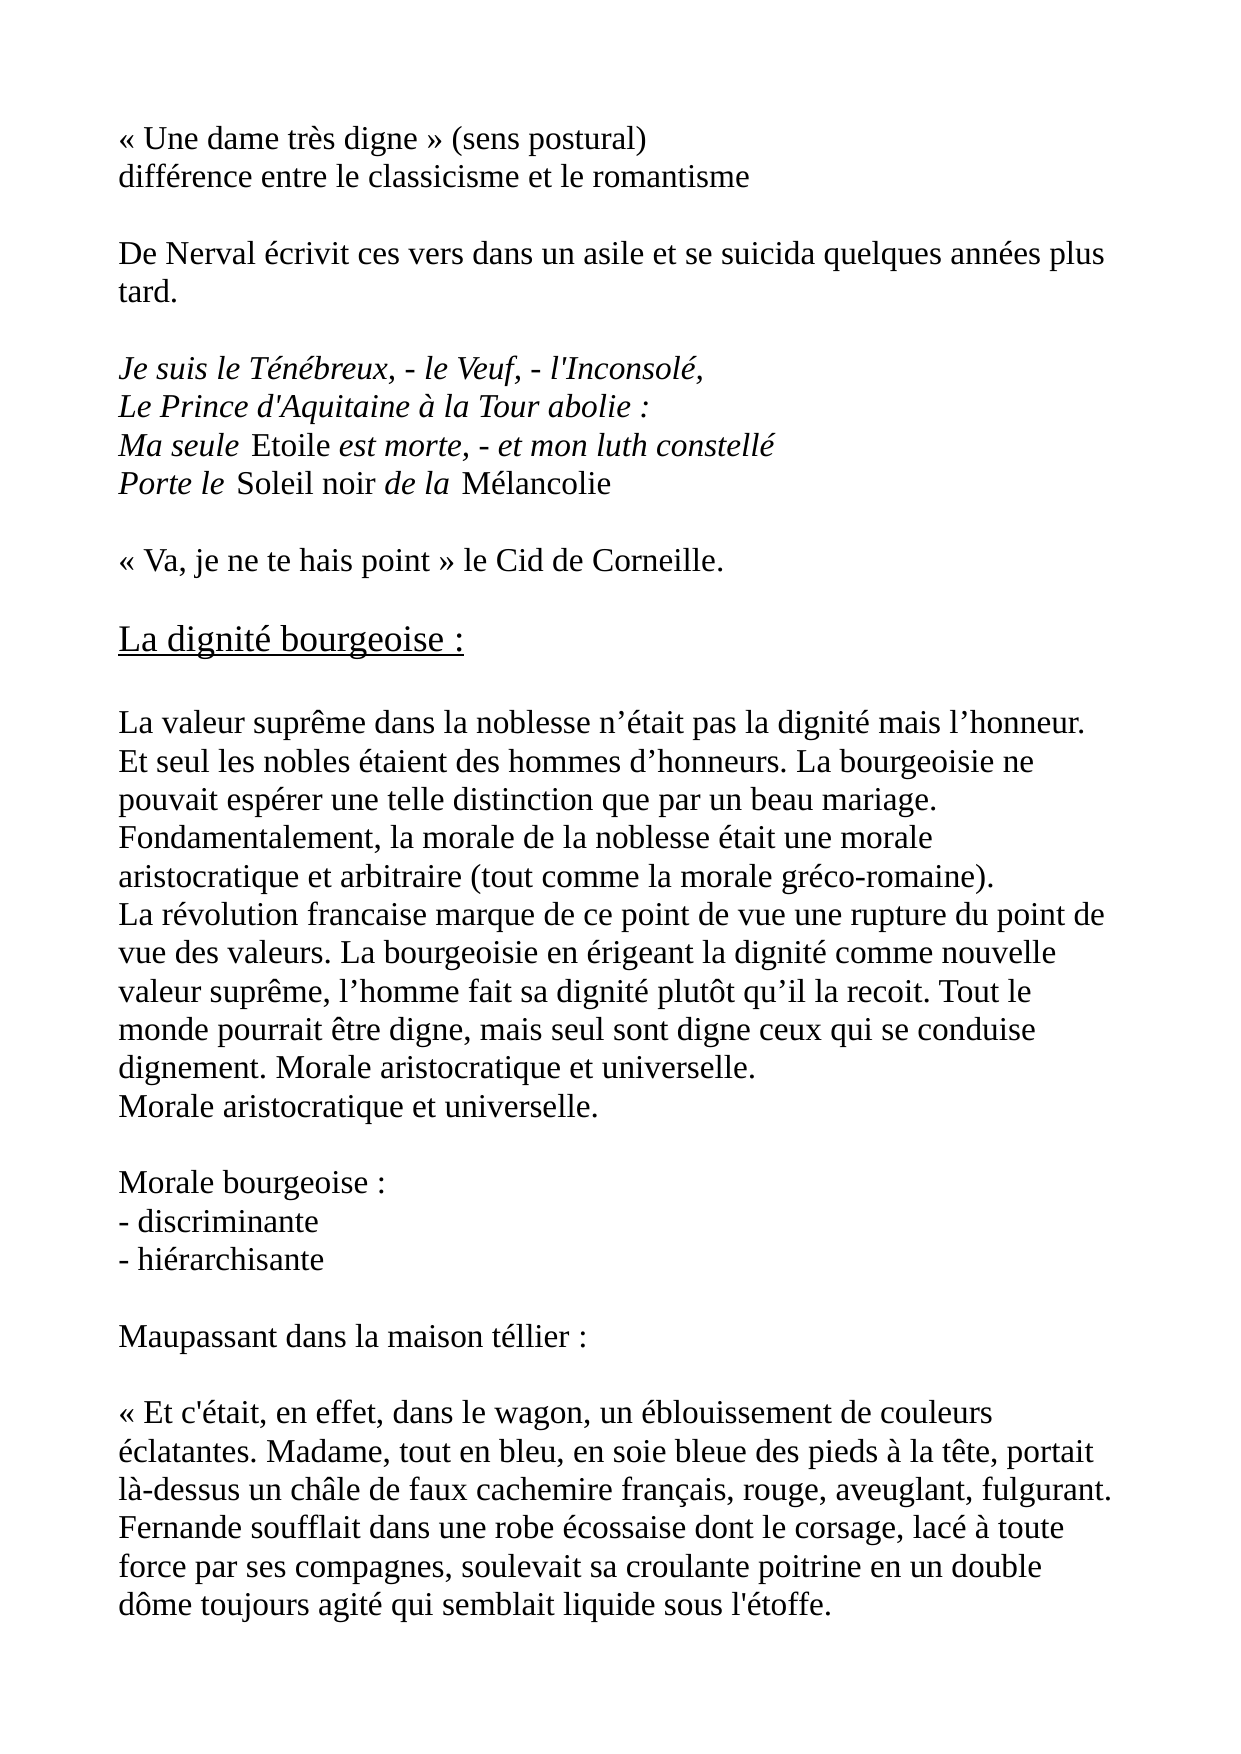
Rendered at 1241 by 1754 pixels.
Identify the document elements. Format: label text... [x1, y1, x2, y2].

text « Une dame très digne » (sens postural) [118, 118, 1122, 156]
text Morale bourgeoise : [118, 1163, 1122, 1201]
text Je suis le Ténébreux, - le Veuf, - l'Inconsolé, Le Prince d'Aquitaine à la Tour abolie : Ma seule Etoile est morte, - et mon luth constellé Porte le Soleil noir de la Mélancolie [118, 348, 1122, 501]
text La dignité bourgeoise : [118, 616, 1122, 659]
text De Nerval écrivit ces vers dans un asile et se suicida quelques années plus tard. [118, 233, 1122, 310]
text - hiérarchisante [118, 1239, 1122, 1278]
text différence entre le classicisme et le romantisme [118, 156, 1122, 195]
text La valeur suprême dans la noblesse n’était pas la dignité mais l’honneur. [118, 703, 1122, 741]
text Et seul les nobles étaient des hommes d’honneurs. La bourgeoisie ne pouvait espérer une telle distinction que par un beau mariage. Fondamentalement, la morale de la noblesse était une morale aristocratique et arbitraire (tout comme la morale gréco-romaine). [118, 741, 1122, 894]
text « Et c'était, en effet, dans le wagon, un éblouissement de couleurs éclatantes. Madame, tout en bleu, en soie bleue des pieds à la tête, portait là-dessus un châle de faux cachemire français, rouge, aveuglant, fulgurant. Fernande soufflait dans une robe écossaise dont le corsage, lacé à toute force par ses compagnes, soulevait sa croulante poitrine en un double dôme toujours agité qui semblait liquide sous l'étoffe. [118, 1393, 1122, 1623]
text Maupassant dans la maison téllier : [118, 1316, 1122, 1354]
text - discriminante [118, 1201, 1122, 1239]
text Morale aristocratique et universelle. [118, 1086, 1122, 1124]
text « Va, je ne te hais point » le Cid de Corneille. [118, 540, 1122, 578]
text La révolution francaise marque de ce point de vue une rupture du point de vue des valeurs. La bourgeoisie en érigeant la dignité comme nouvelle valeur suprême, l’homme fait sa dignité plutôt qu’il la recoit. Tout le monde pourrait être digne, mais seul sont digne ceux qui se conduise dignement. Morale aristocratique et universelle. [118, 894, 1122, 1086]
